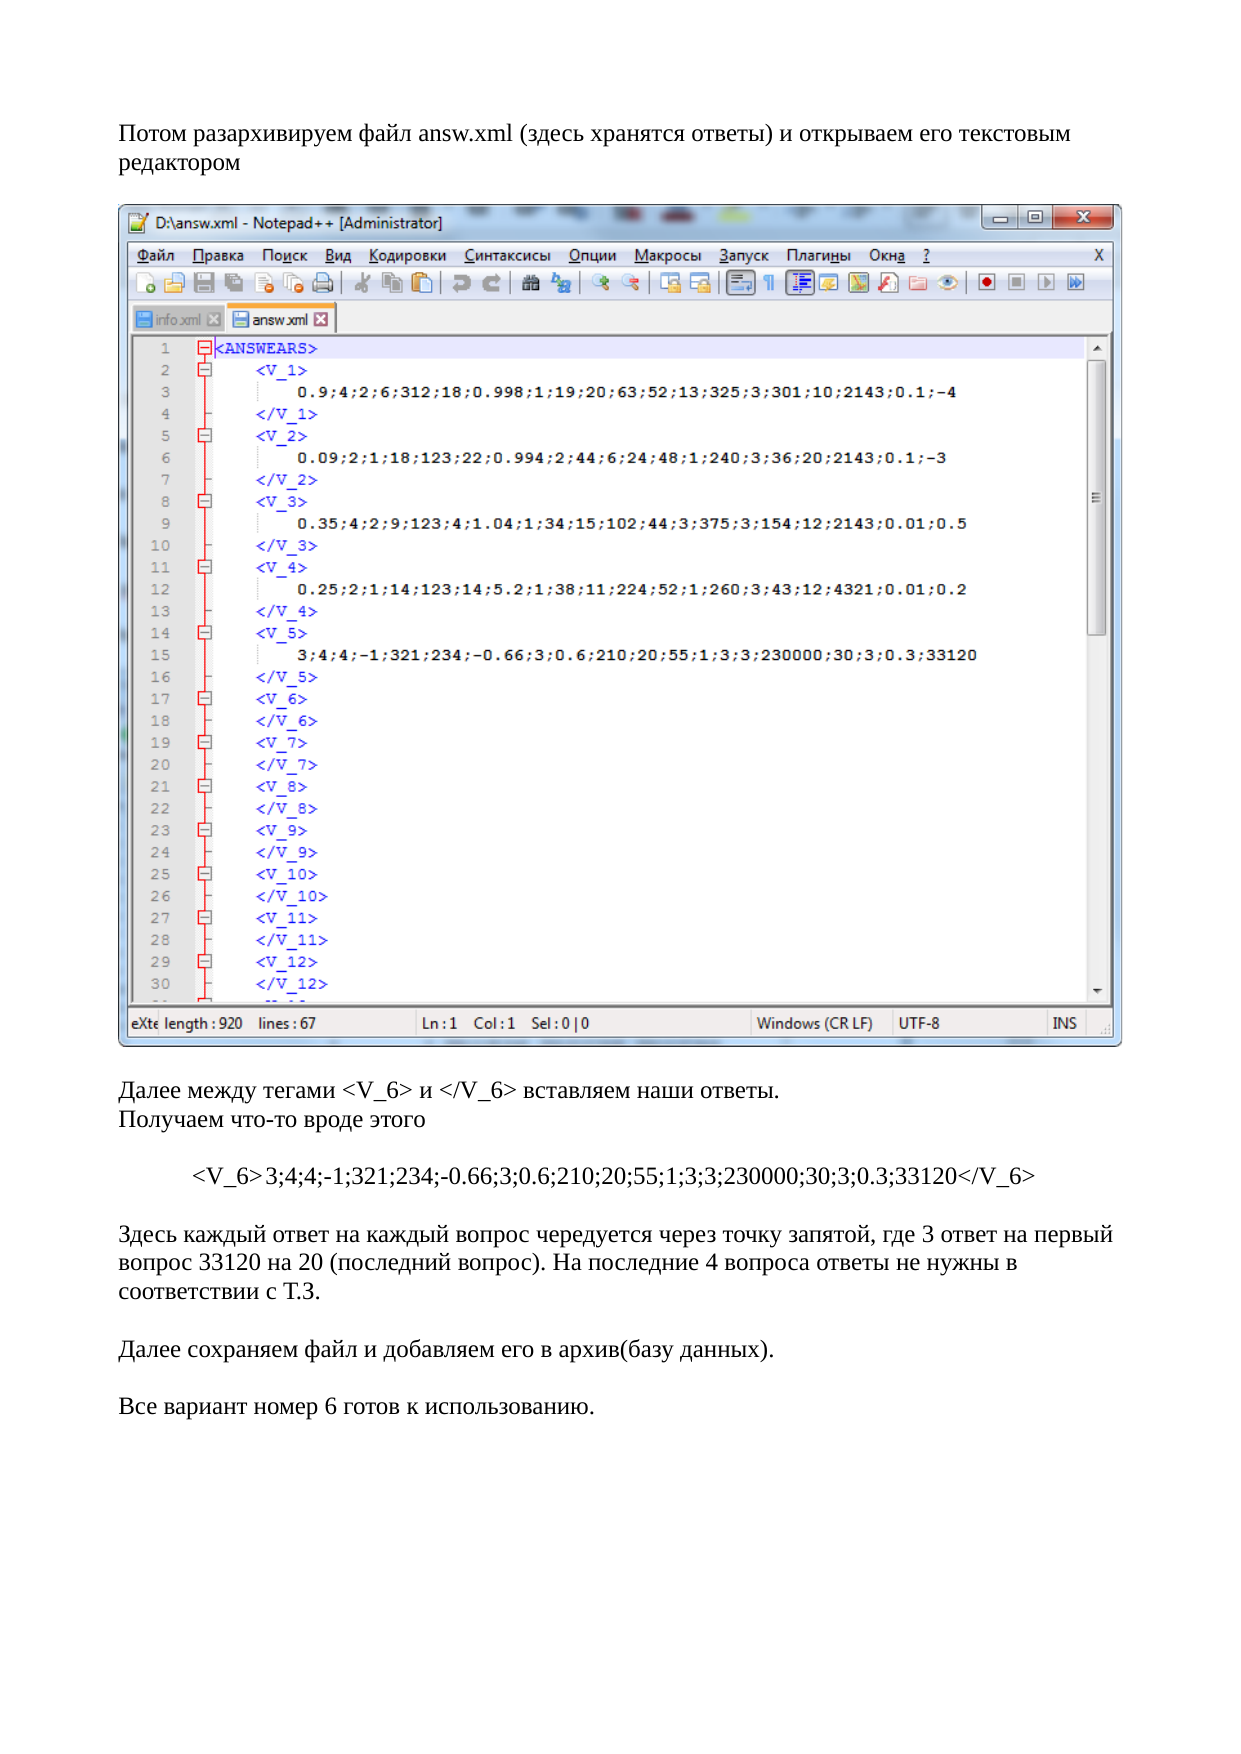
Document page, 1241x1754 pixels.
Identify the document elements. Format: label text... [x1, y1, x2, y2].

text Все вариант номер 6 готов к использованию. [118, 1391, 1122, 1420]
text Потом разархивируем файл answ.xml (здесь хранятся ответы) и открываем его текстовым редактором [118, 118, 1122, 176]
text <V_6> 3;4;4;-1;321;234;-0.66;3;0.6;210;20;55;1;3;3;230000;30;3;0.3;33120</V_6> [118, 1161, 1122, 1190]
picture [118, 204, 1123, 1047]
text Далее между тегами <V_6> и </V_6> вставляем наши ответы. [118, 1075, 1122, 1104]
text Далее сохраняем файл и добавляем его в архив(базу данных). [118, 1334, 1122, 1362]
text Здесь каждый ответ на каждый вопрос чередуется через точку запятой, где 3 ответ на первый вопрос 33120 на 20 (последний вопрос). На последние 4 вопроса ответы не нужны в соответствии с Т.З. [118, 1219, 1122, 1305]
text Получаем что-то вроде этого [118, 1104, 1122, 1132]
